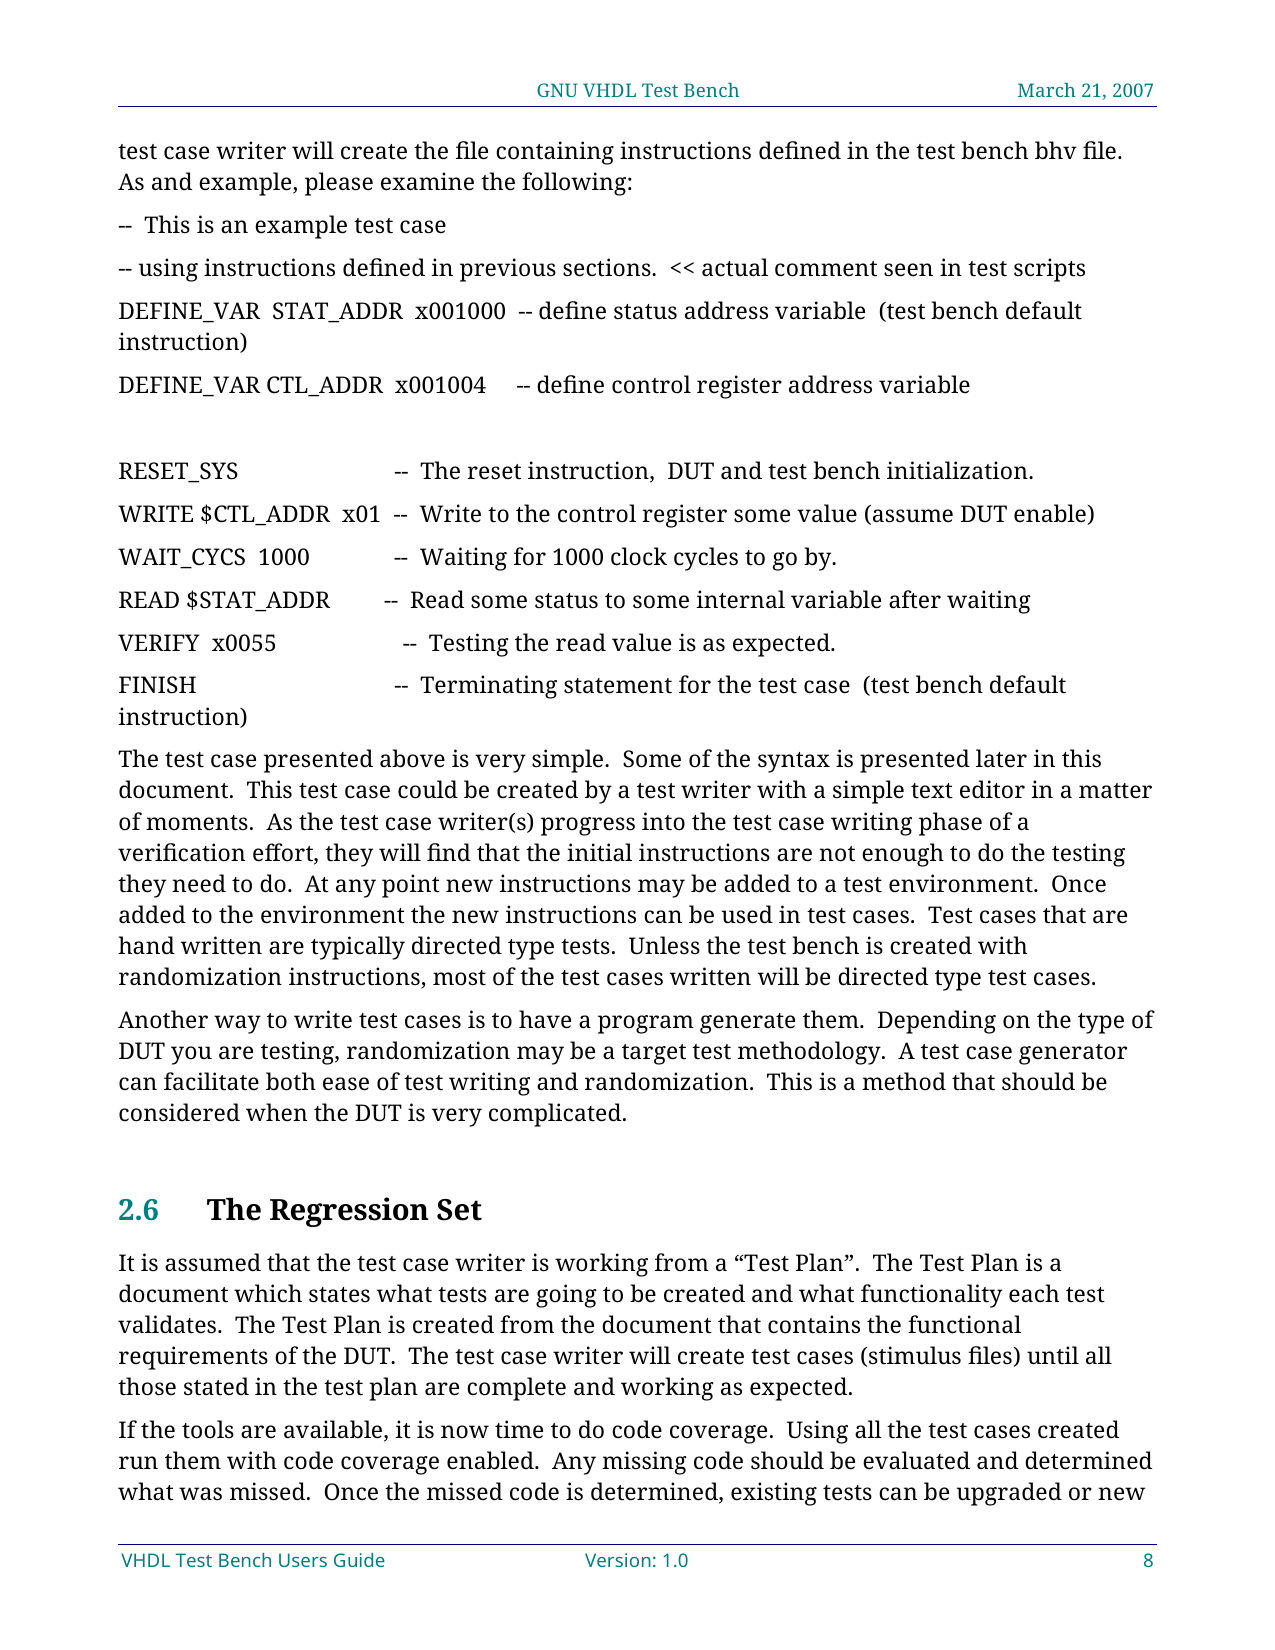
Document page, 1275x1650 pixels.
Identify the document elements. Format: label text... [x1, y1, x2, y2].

text If the tools are available, it is now time to do code coverage. Using all the test cases created run them with code coverage enabled. Any missing code should be evaluated and determined what was missed. Once the missed code is determined, existing tests can be upgraded or new [118, 1414, 1157, 1507]
text WRITE $CTL_ADDR x01 -- Write to the control register some value (assume DUT enable) [118, 498, 1157, 529]
text -- This is an example test case [118, 209, 1157, 240]
text test case writer will create the file containing instructions defined in the test bench bhv file. As and example, please examine the following: [118, 135, 1157, 197]
text WAIT_CYCS 1000 -- Waiting for 1000 clock cycles to go by. [118, 541, 1157, 572]
text It is assumed that the test case writer is working from a “Test Plan”. The Test Plan is a document which states what tests are going to be created and what functionality each test validates. The Test Plan is created from the document that contains the functional requirements of the DUT. The test case writer will create test cases (stimulus files) until all those stated in the test plan are complete and working as expected. [118, 1247, 1157, 1402]
text -- using instructions defined in previous sections. << actual comment seen in test scripts [118, 252, 1157, 283]
text FINISH -- Terminating statement for the test case (test bench default instruction) [118, 669, 1157, 732]
text VERIFY x0055 -- Testing the read value is as expected. [118, 627, 1157, 658]
text RESET_SYS -- The reset instruction, DUT and test bench initialization. [118, 455, 1157, 486]
subtitle The Regression Set [118, 1189, 1157, 1229]
text DEFINE_VAR CTL_ADDR x001004 -- define control register address variable [118, 369, 1157, 400]
text DEFINE_VAR STAT_ADDR x001000 -- define status address variable (test bench default instruction) [118, 295, 1157, 357]
text READ $STAT_ADDR -- Read some status to some internal variable after waiting [118, 584, 1157, 615]
text Another way to write test cases is to have a program generate them. Depending on the type of DUT you are testing, randomization may be a target test methodology. A test case generator can facilitate both ease of test writing and randomization. This is a method that should be considered when the DUT is very complicated. [118, 1004, 1157, 1128]
text The test case presented above is very simple. Some of the syntax is presented later in this document. This test case could be created by a test writer with a simple text editor in a matter of moments. As the test case writer(s) progress into the test case writing phase of a verification effort, they will find that the initial instructions are not enough to do the testing they need to do. At any point new instructions may be added to a test environment. Once added to the environment the new instructions can be used in test cases. Test cases that are hand written are typically directed type tests. Unless the test bench is created with randomization instructions, most of the test cases written will be directed type test cases. [118, 743, 1157, 992]
